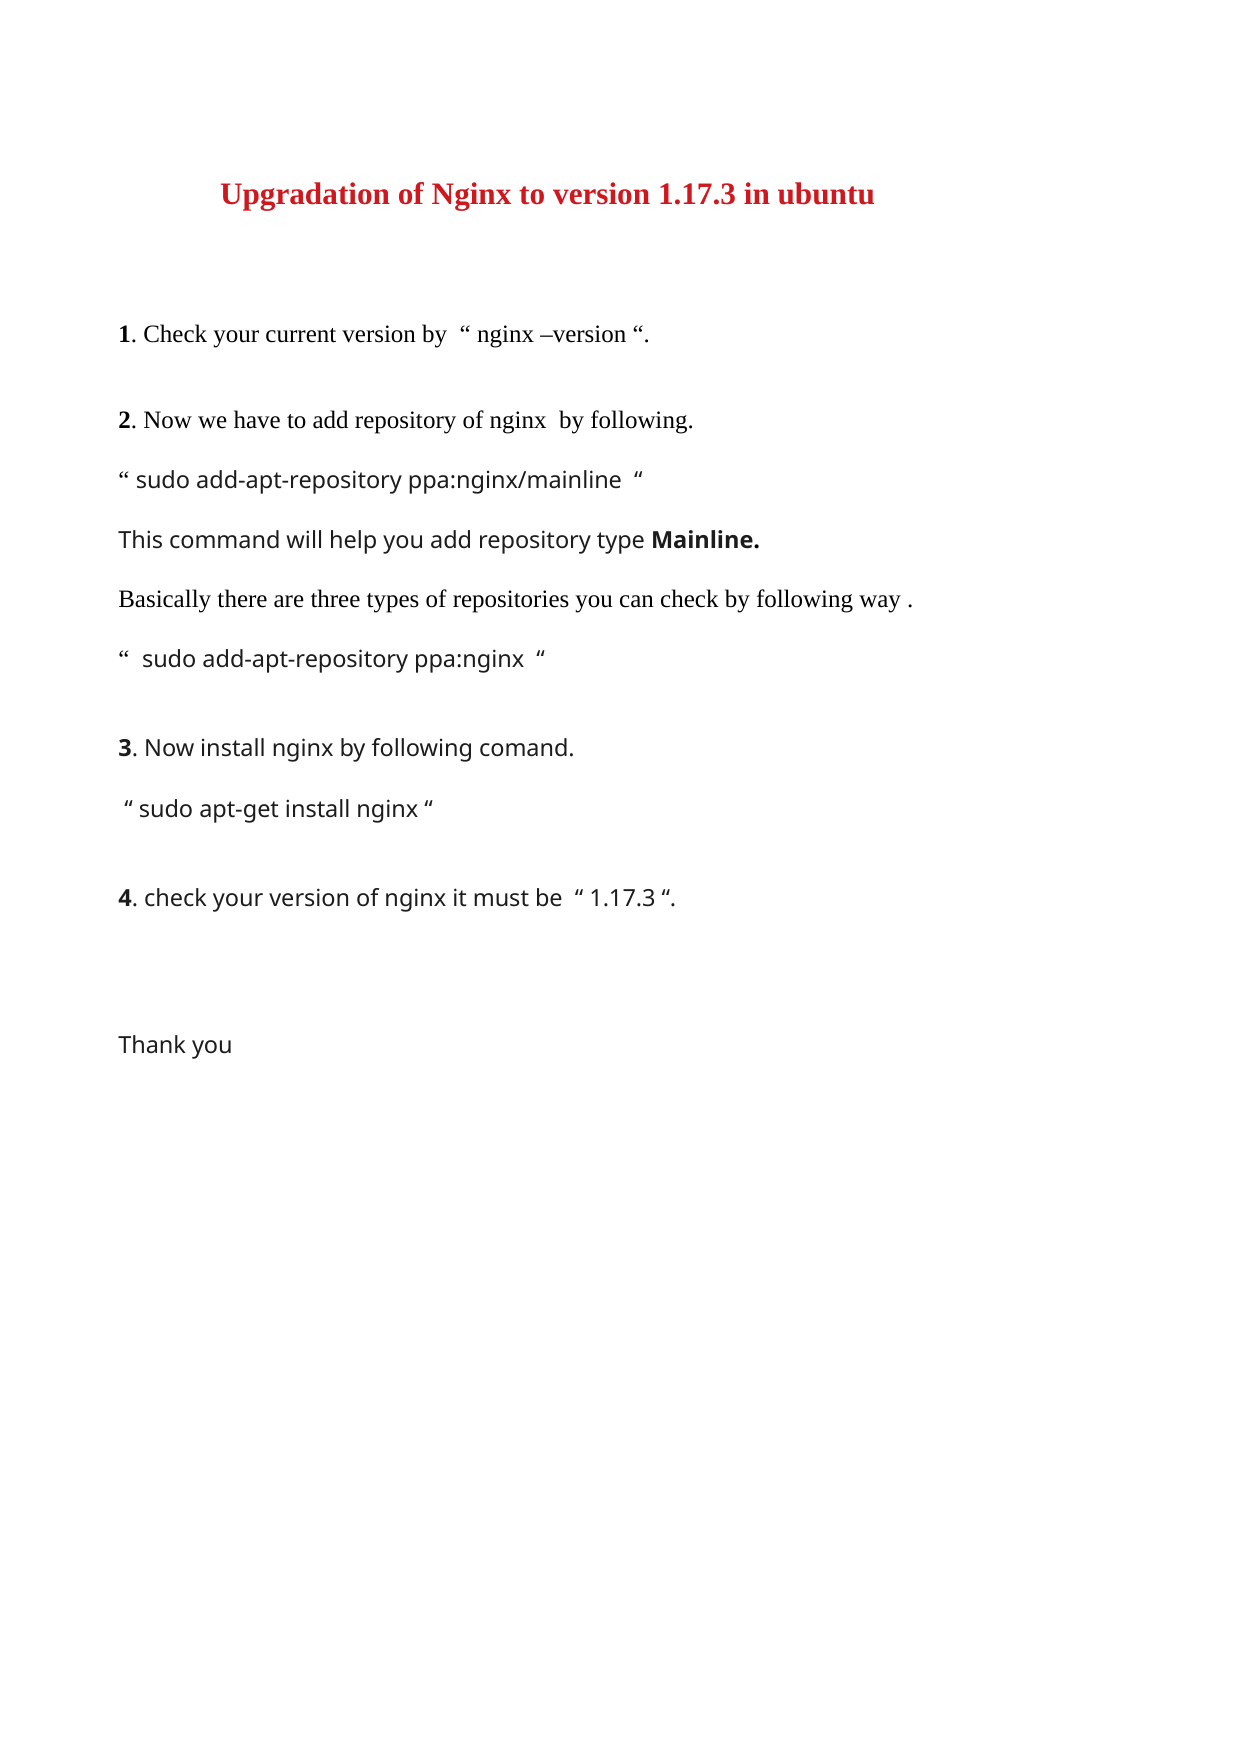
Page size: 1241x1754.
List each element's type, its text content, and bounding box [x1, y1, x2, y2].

text “ sudo add-apt-repository ppa:nginx/mainline “ [118, 463, 1122, 495]
text 1. Check your current version by “ nginx –version “. [118, 319, 1122, 348]
text “ sudo apt-get install nginx “ [118, 792, 1122, 824]
text Thank you [118, 1029, 1122, 1061]
text 4. check your version of nginx it must be “ 1.17.3 “. [118, 882, 1122, 914]
text Upgradation of Nginx to version 1.17.3 in ubuntu [118, 176, 1122, 212]
text Basically there are three types of repositories you can check by following way . [118, 584, 1122, 613]
text 2. Now we have to add repository of nginx by following. [118, 406, 1122, 434]
text This command will help you add repository type Mainline. [118, 524, 1122, 556]
text “ sudo add-apt-repository ppa:nginx “ [118, 642, 1122, 674]
text 3. Now install nginx by following comand. [118, 732, 1122, 763]
